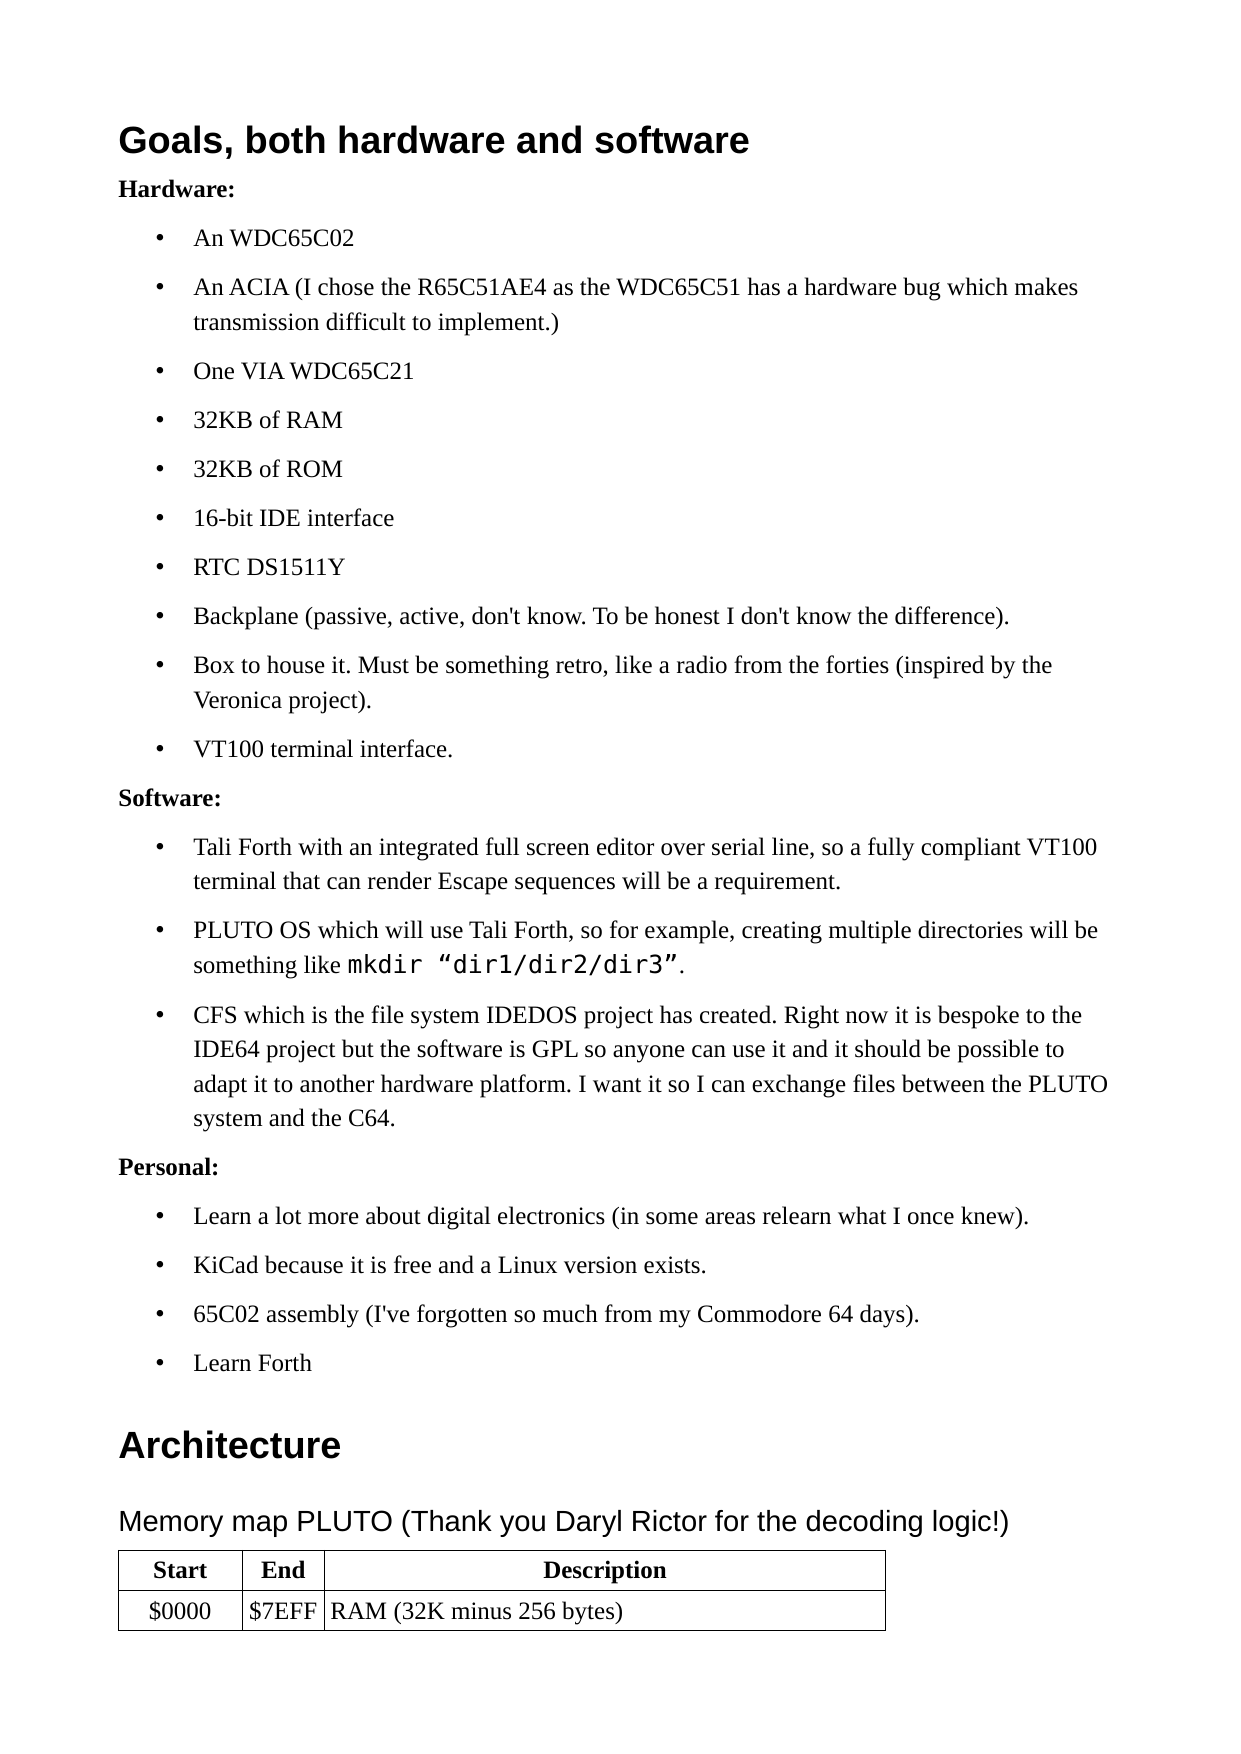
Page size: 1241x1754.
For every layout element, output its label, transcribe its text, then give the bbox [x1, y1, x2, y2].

list Tali Forth with an integrated full screen editor over serial line, so a fully compliant VT100 terminal that can render Escape sequences will be a requirement. [156, 832, 1122, 895]
table_header Start [119, 1551, 242, 1590]
list RTC DS1511Y [156, 552, 1122, 581]
table_header Description [325, 1551, 885, 1590]
list Box to house it. Must be something retro, like a radio from the forties (inspired by the Veronica project). [156, 650, 1122, 713]
table_header End [243, 1551, 324, 1590]
list 65C02 assembly (I've forgotten so much from my Commodore 64 days). [156, 1299, 1122, 1328]
list 32KB of RAM [156, 405, 1122, 434]
table_cell $0000 [119, 1591, 242, 1630]
text Hardware: [118, 174, 1122, 203]
text Software: [118, 783, 1122, 812]
list Learn Forth [156, 1348, 1122, 1377]
list VT100 terminal interface. [156, 734, 1122, 763]
list An ACIA (I chose the R65C51AE4 as the WDC65C51 has a hardware bug which makes transmission difficult to implement.) [156, 272, 1122, 336]
subtitle Architecture [118, 1423, 1122, 1466]
list 16-bit IDE interface [156, 503, 1122, 532]
list 32KB of ROM [156, 454, 1122, 483]
list One VIA WDC65C21 [156, 356, 1122, 385]
list Backplane (passive, active, don't know. To be honest I don't know the difference). [156, 601, 1122, 630]
list Learn a lot more about digital electronics (in some areas relearn what I once knew). [156, 1201, 1122, 1230]
list CFS which is the file system IDEDOS project has created. Right now it is bespoke to the IDE64 project but the software is GPL so anyone can use it and it should be possible to adapt it to another hardware platform. I want it so I can exchange files between the PLUTO system and the C64. [156, 1000, 1122, 1132]
subtitle Memory map PLUTO (Thank you Daryl Rictor for the decoding logic!) [118, 1504, 1122, 1537]
list KiCad because it is free and a Linux version exists. [156, 1250, 1122, 1279]
subtitle Goals, both hardware and software [118, 118, 1122, 162]
table_cell RAM (32K minus 256 bytes) [325, 1591, 885, 1630]
text Personal: [118, 1152, 1122, 1181]
list PLUTO OS which will use Tali Forth, so for example, creating multiple directories will be something like mkdir “dir1/dir2/dir3”. [156, 916, 1122, 979]
list An WDC65C02 [156, 223, 1122, 252]
table_cell $7EFF [243, 1591, 324, 1630]
